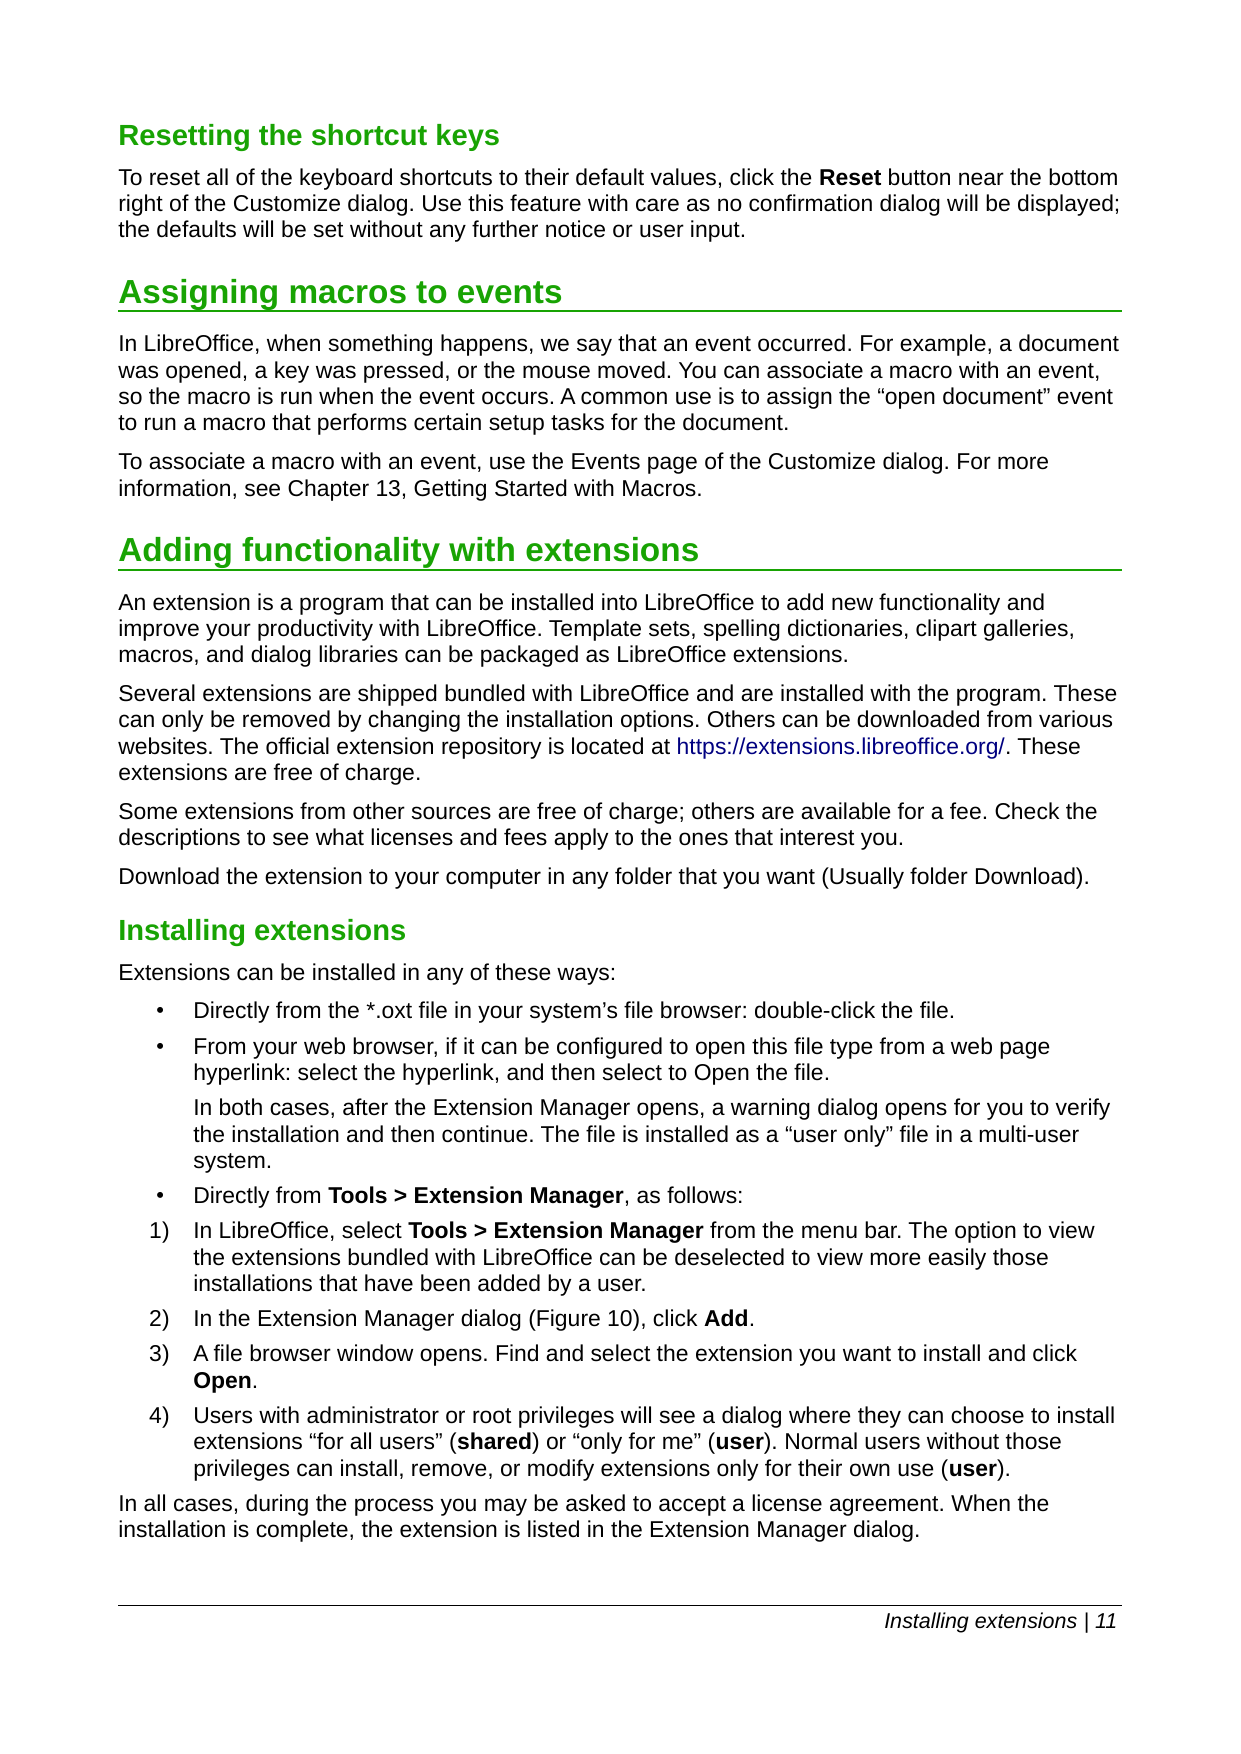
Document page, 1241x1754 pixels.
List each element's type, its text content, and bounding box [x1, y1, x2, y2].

text Some extensions from other sources are free of charge; others are available for a fee. Check the descriptions to see what licenses and fees apply to the ones that interest you. [118, 798, 1122, 851]
subtitle Installing extensions [118, 913, 1122, 947]
text To associate a macro with an event, use the Events page of the Customize dialog. For more information, see Chapter 13, Getting Started with Macros. [118, 448, 1122, 501]
subtitle Adding functionality with extensions [118, 530, 1122, 569]
subtitle Resetting the shortcut keys [118, 118, 1122, 152]
list In LibreOffice, select Tools > Extension Manager from the menu bar. The option to view the extensions bundled with LibreOffice can be deselected to view more easily those installations that have been added by a user. [169, 1217, 1122, 1296]
list A file browser window opens. Find and select the extension you want to install and click Open. [169, 1340, 1122, 1393]
list Directly from Tools > Extension Manager, as follows: [156, 1182, 1122, 1208]
text Download the extension to your computer in any folder that you want (Usually folder Download). [118, 863, 1122, 889]
list From your web browser, if it can be configured to open this file type from a web page hyperlink: select the hyperlink, and then select to Open the file. [156, 1033, 1122, 1085]
text An extension is a program that can be installed into LibreOffice to add new functionality and improve your productivity with LibreOffice. Template sets, spelling dictionaries, clipart galleries, macros, and dialog libraries can be packaged as LibreOffice extensions. [118, 588, 1122, 668]
text To reset all of the keyboard shortcuts to their default values, click the Reset button near the bottom right of the Customize dialog. Use this feature with care as no confirmation dialog will be displayed; the defaults will be set without any further notice or user input. [118, 163, 1122, 242]
text In all cases, during the process you may be asked to accept a license agreement. When the installation is complete, the extension is listed in the Extension Manager dialog. [118, 1490, 1122, 1543]
list In the Extension Manager dialog (Figure 10), click Add. [169, 1305, 1122, 1332]
list Extensions can be installed in any of these ways: [118, 958, 1122, 985]
subtitle Assigning macros to events [118, 272, 1122, 310]
list Directly from the *.oxt file in your system’s file browser: double-click the file. [156, 997, 1122, 1024]
text In LibreOffice, when something happens, we say that an event occurred. For example, a document was opened, a key was pressed, or the mouse moved. You can associate a macro with an event, so the macro is run when the event occurs. A common use is to assign the “open document” event to run a macro that performs certain setup tasks for the document. [118, 330, 1122, 436]
list Users with administrator or root privileges will see a dialog where they can choose to install extensions “for all users” (shared) or “only for me” (user). Normal users without those privileges can install, remove, or modify extensions only for their own use (user). [169, 1402, 1122, 1481]
list In both cases, after the Extension Manager opens, a warning dialog opens for you to verify the installation and then continue. The file is installed as a “user only” file in a multi-user system. [156, 1094, 1122, 1173]
text Several extensions are shipped bundled with LibreOffice and are installed with the program. These can only be removed by changing the installation options. Others can be downloaded from various websites. The official extension repository is located at https://extensions.libreoffice.org/. These extensions are free of charge. [118, 680, 1122, 786]
